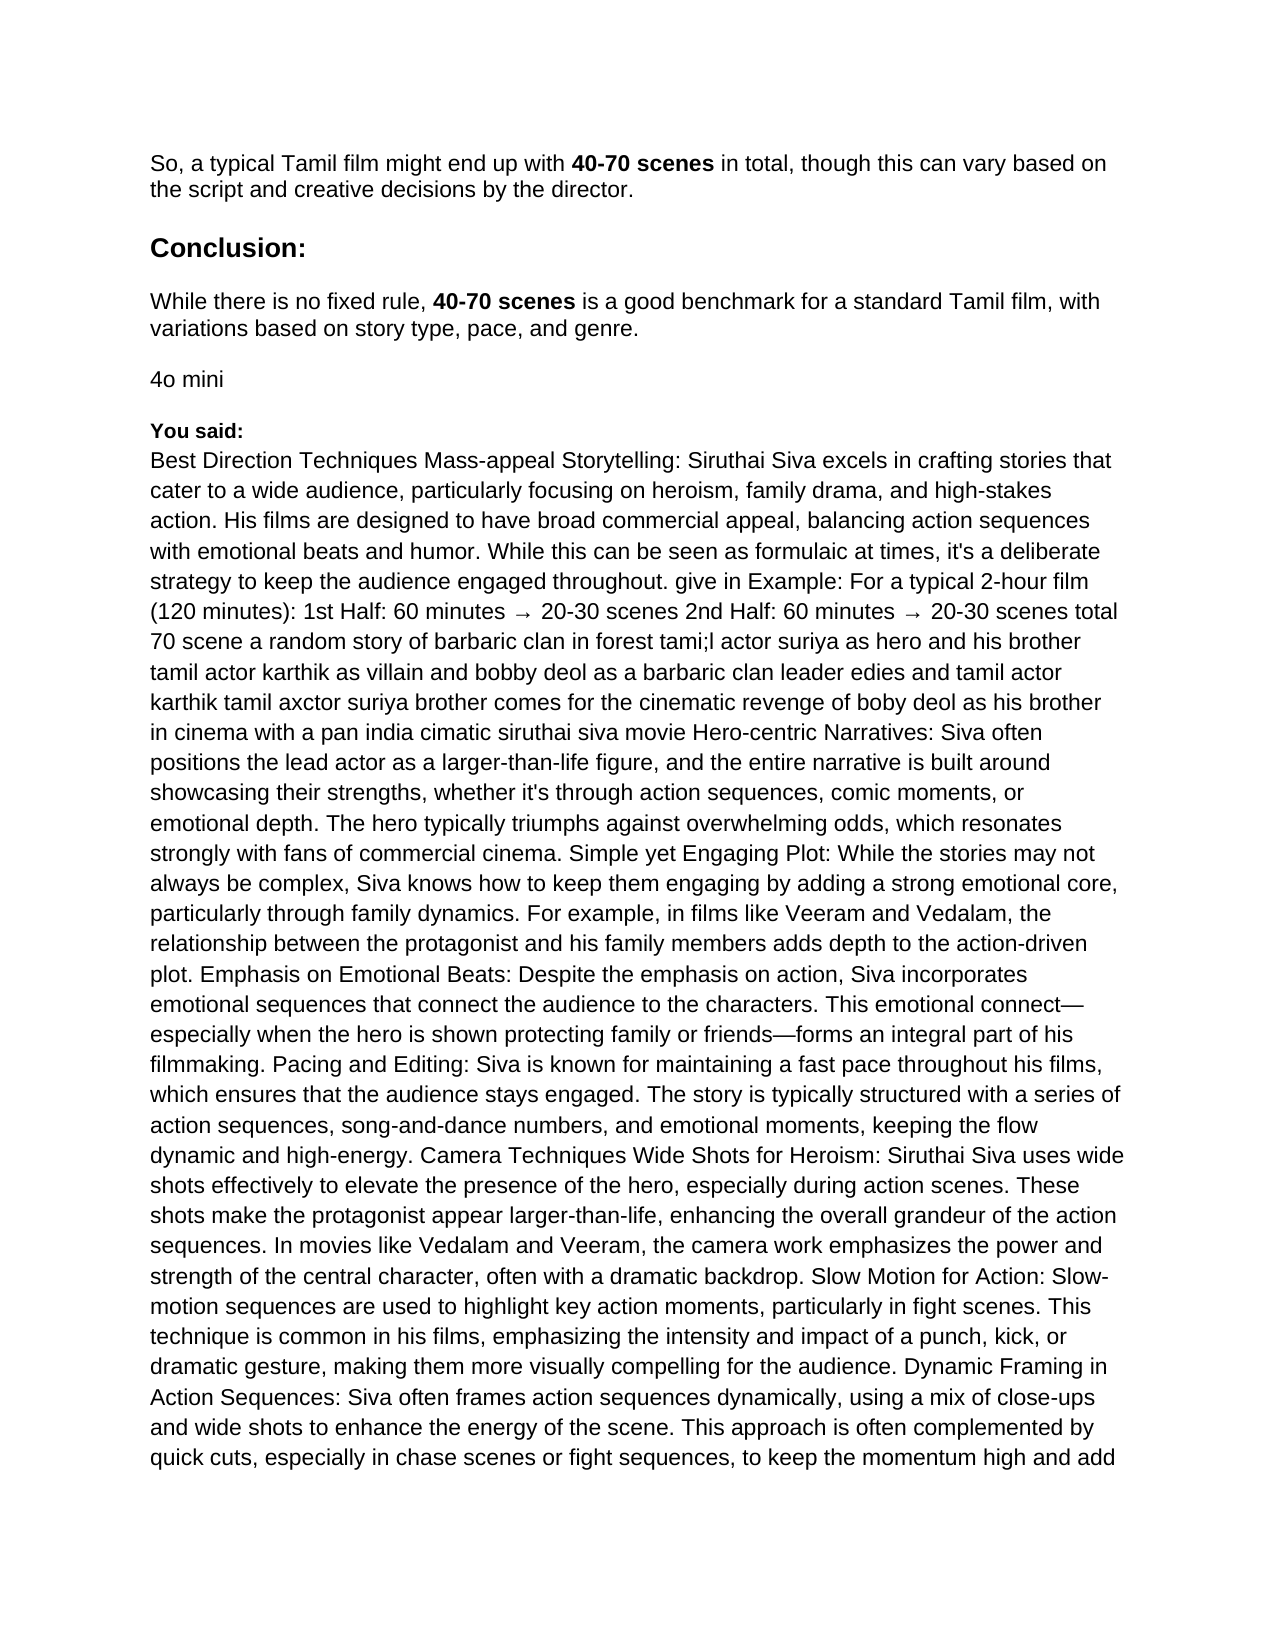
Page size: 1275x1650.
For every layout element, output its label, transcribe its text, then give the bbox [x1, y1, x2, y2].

text So, a typical Tamil film might end up with 40-70 scenes in total, though this can vary based on the script and creative decisions by the director. [150, 150, 1125, 203]
text 4o mini [150, 366, 1125, 392]
text While there is no fixed rule, 40-70 scenes is a good benchmark for a standard Tamil film, with variations based on story type, pace, and genre. [150, 288, 1125, 341]
subtitle Conclusion: [150, 232, 1125, 263]
subtitle You said: [150, 419, 1125, 443]
text Best Direction Techniques Mass-appeal Storytelling: Siruthai Siva excels in crafting stories that cater to a wide audience, particularly focusing on heroism, family drama, and high-stakes action. His films are designed to have broad commercial appeal, balancing action sequences with emotional beats and humor. While this can be seen as formulaic at times, it's a deliberate strategy to keep the audience engaged throughout. give in Example: For a typical 2-hour film (120 minutes): 1st Half: 60 minutes → 20-30 scenes 2nd Half: 60 minutes → 20-30 scenes total 70 scene a random story of barbaric clan in forest tami;l actor suriya as hero and his brother tamil actor karthik as villain and bobby deol as a barbaric clan leader edies and tamil actor karthik tamil axctor suriya brother comes for the cinematic revenge of boby deol as his brother in cinema with a pan india cimatic siruthai siva movie Hero-centric Narratives: Siva often positions the lead actor as a larger-than-life figure, and the entire narrative is built around showcasing their strengths, whether it's through action sequences, comic moments, or emotional depth. The hero typically triumphs against overwhelming odds, which resonates strongly with fans of commercial cinema. Simple yet Engaging Plot: While the stories may not always be complex, Siva knows how to keep them engaging by adding a strong emotional core, particularly through family dynamics. For example, in films like Veeram and Vedalam, the relationship between the protagonist and his family members adds depth to the action-driven plot. Emphasis on Emotional Beats: Despite the emphasis on action, Siva incorporates emotional sequences that connect the audience to the characters. This emotional connect—especially when the hero is shown protecting family or friends—forms an integral part of his filmmaking. Pacing and Editing: Siva is known for maintaining a fast pace throughout his films, which ensures that the audience stays engaged. The story is typically structured with a series of action sequences, song-and-dance numbers, and emotional moments, keeping the flow dynamic and high-energy. Camera Techniques Wide Shots for Heroism: Siruthai Siva uses wide shots effectively to elevate the presence of the hero, especially during action scenes. These shots make the protagonist appear larger-than-life, enhancing the overall grandeur of the action sequences. In movies like Vedalam and Veeram, the camera work emphasizes the power and strength of the central character, often with a dramatic backdrop. Slow Motion for Action: Slow-motion sequences are used to highlight key action moments, particularly in fight scenes. This technique is common in his films, emphasizing the intensity and impact of a punch, kick, or dramatic gesture, making them more visually compelling for the audience. Dynamic Framing in Action Sequences: Siva often frames action sequences dynamically, using a mix of close-ups and wide shots to enhance the energy of the scene. This approach is often complemented by quick cuts, especially in chase scenes or fight sequences, to keep the momentum high and add [150, 447, 1125, 1470]
